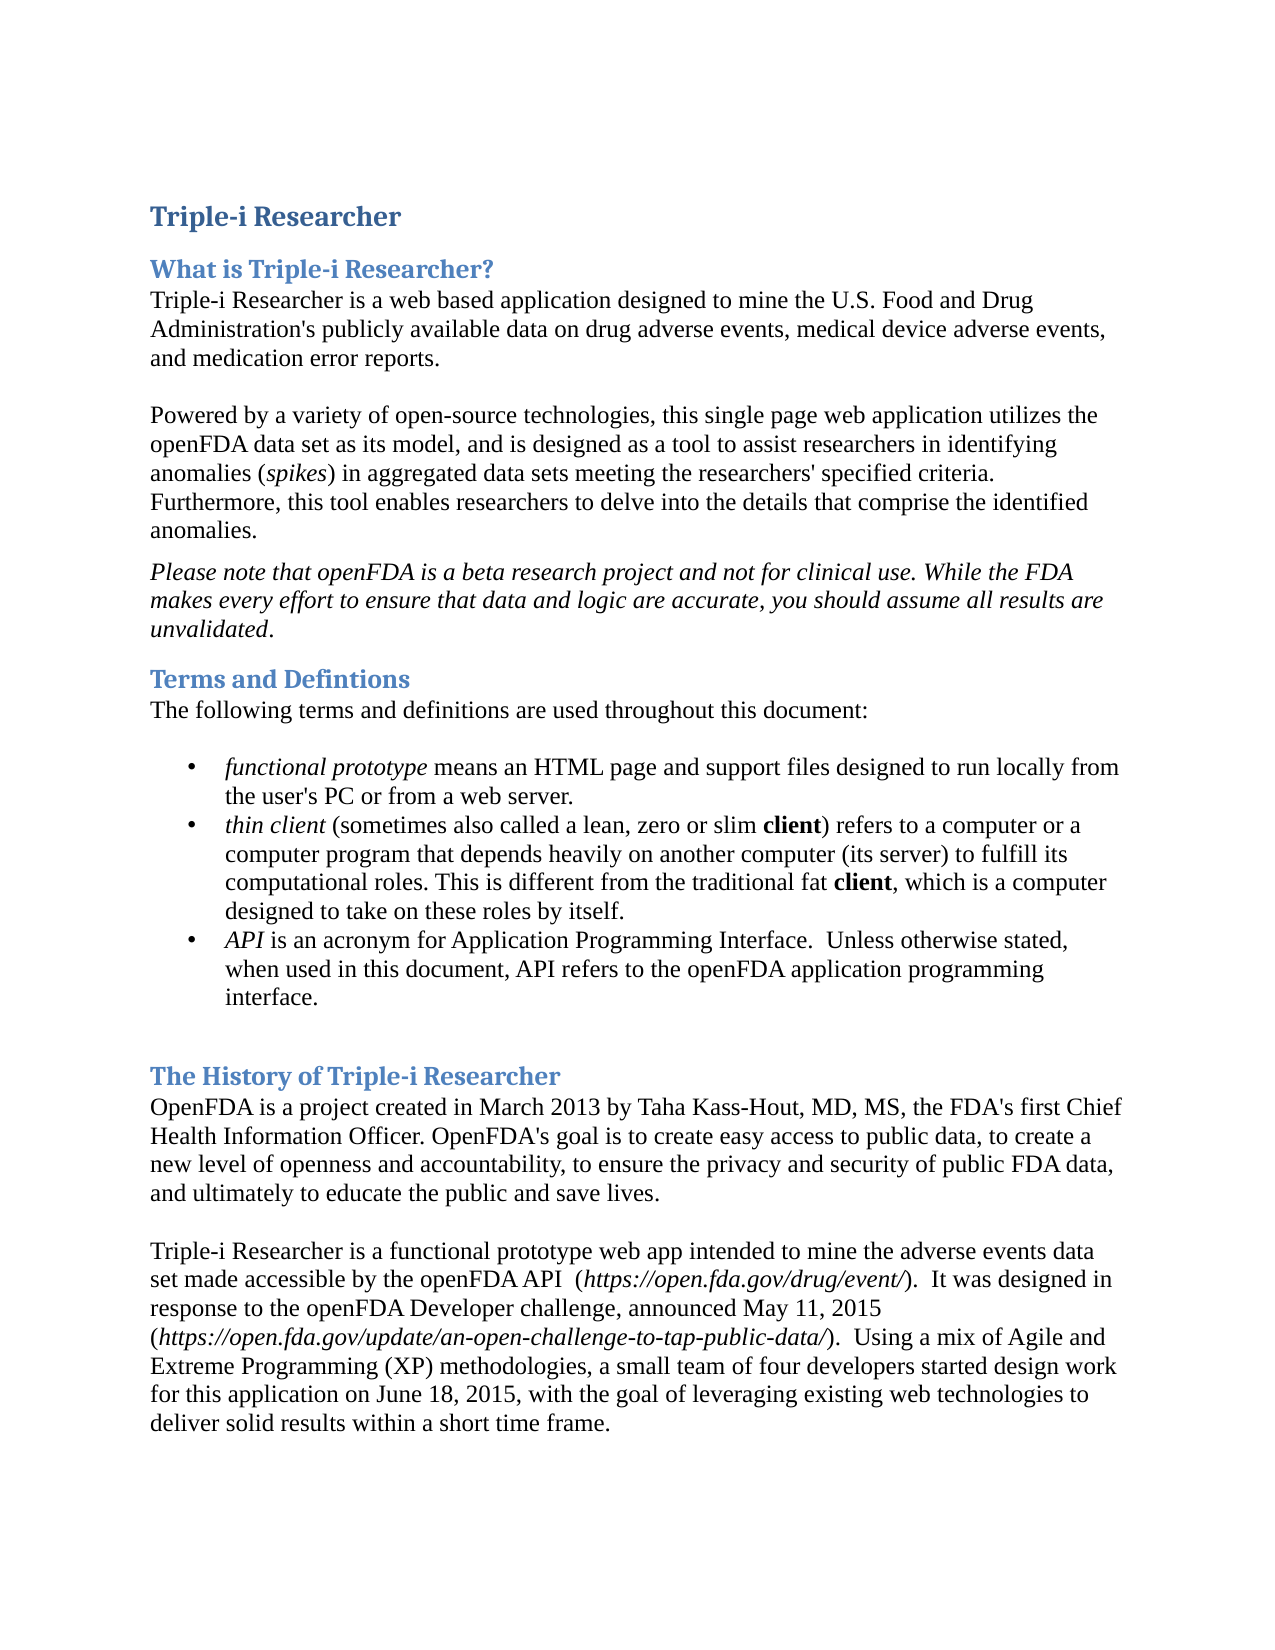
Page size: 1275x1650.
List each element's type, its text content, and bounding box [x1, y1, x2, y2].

text Triple-i Researcher is a web based application designed to mine the U.S. Food and Drug Administration's publicly available data on drug adverse events, medical device adverse events, and medication error reports. [150, 286, 1125, 372]
text Triple-i Researcher is a functional prototype web app intended to mine the adverse events data set made accessible by the openFDA API (https://open.fda.gov/drug/event/). It was designed in response to the openFDA Developer challenge, announced May 11, 2015 (https://open.fda.gov/update/an-open-challenge-to-tap-public-data/). Using a mix of Agile and Extreme Programming (XP) methodologies, a small team of four developers started design work for this application on June 18, 2015, with the goal of leveraging existing web technologies to deliver solid results within a short time frame. [150, 1236, 1125, 1437]
text The following terms and definitions are used throughout this document: [150, 695, 1125, 724]
subtitle Terms and Defintions [150, 664, 1125, 695]
text Powered by a variety of open-source technologies, this single page web application utilizes the openFDA data set as its model, and is designed as a tool to assist researchers in identifying anomalies (spikes) in aggregated data sets meeting the researchers' specified criteria. Furthermore, this tool enables researchers to delve into the details that comprise the identified anomalies. [150, 401, 1125, 544]
text Please note that openFDA is a beta research project and not for clinical use. While the FDA makes every effort to ensure that data and logic are accurate, you should assume all results are unvalidated. [150, 557, 1125, 643]
subtitle What is Triple-i Researcher? [150, 254, 1125, 286]
list functional prototype means an HTML page and support files designed to run locally from the user's PC or from a web server. [187, 752, 1125, 810]
text OpenFDA is a project created in March 2013 by Taha Kass-Hout, MD, MS, the FDA's first Chief Health Information Officer. OpenFDA's goal is to create easy access to public data, to create a new level of openness and accountability, to ensure the privacy and security of public FDA data, and ultimately to educate the public and save lives. [150, 1092, 1125, 1236]
list API is an acronym for Application Programming Interface. Unless otherwise stated, when used in this document, API refers to the openFDA application programming interface. [187, 925, 1125, 1011]
subtitle Triple-i Researcher [150, 200, 1125, 233]
subtitle The History of Triple-i Researcher [150, 1061, 1125, 1092]
list thin client (sometimes also called a lean, zero or slim client) refers to a computer or a computer program that depends heavily on another computer (its server) to fulfill its computational roles. This is different from the traditional fat client, which is a computer designed to take on these roles by itself. [187, 810, 1125, 925]
